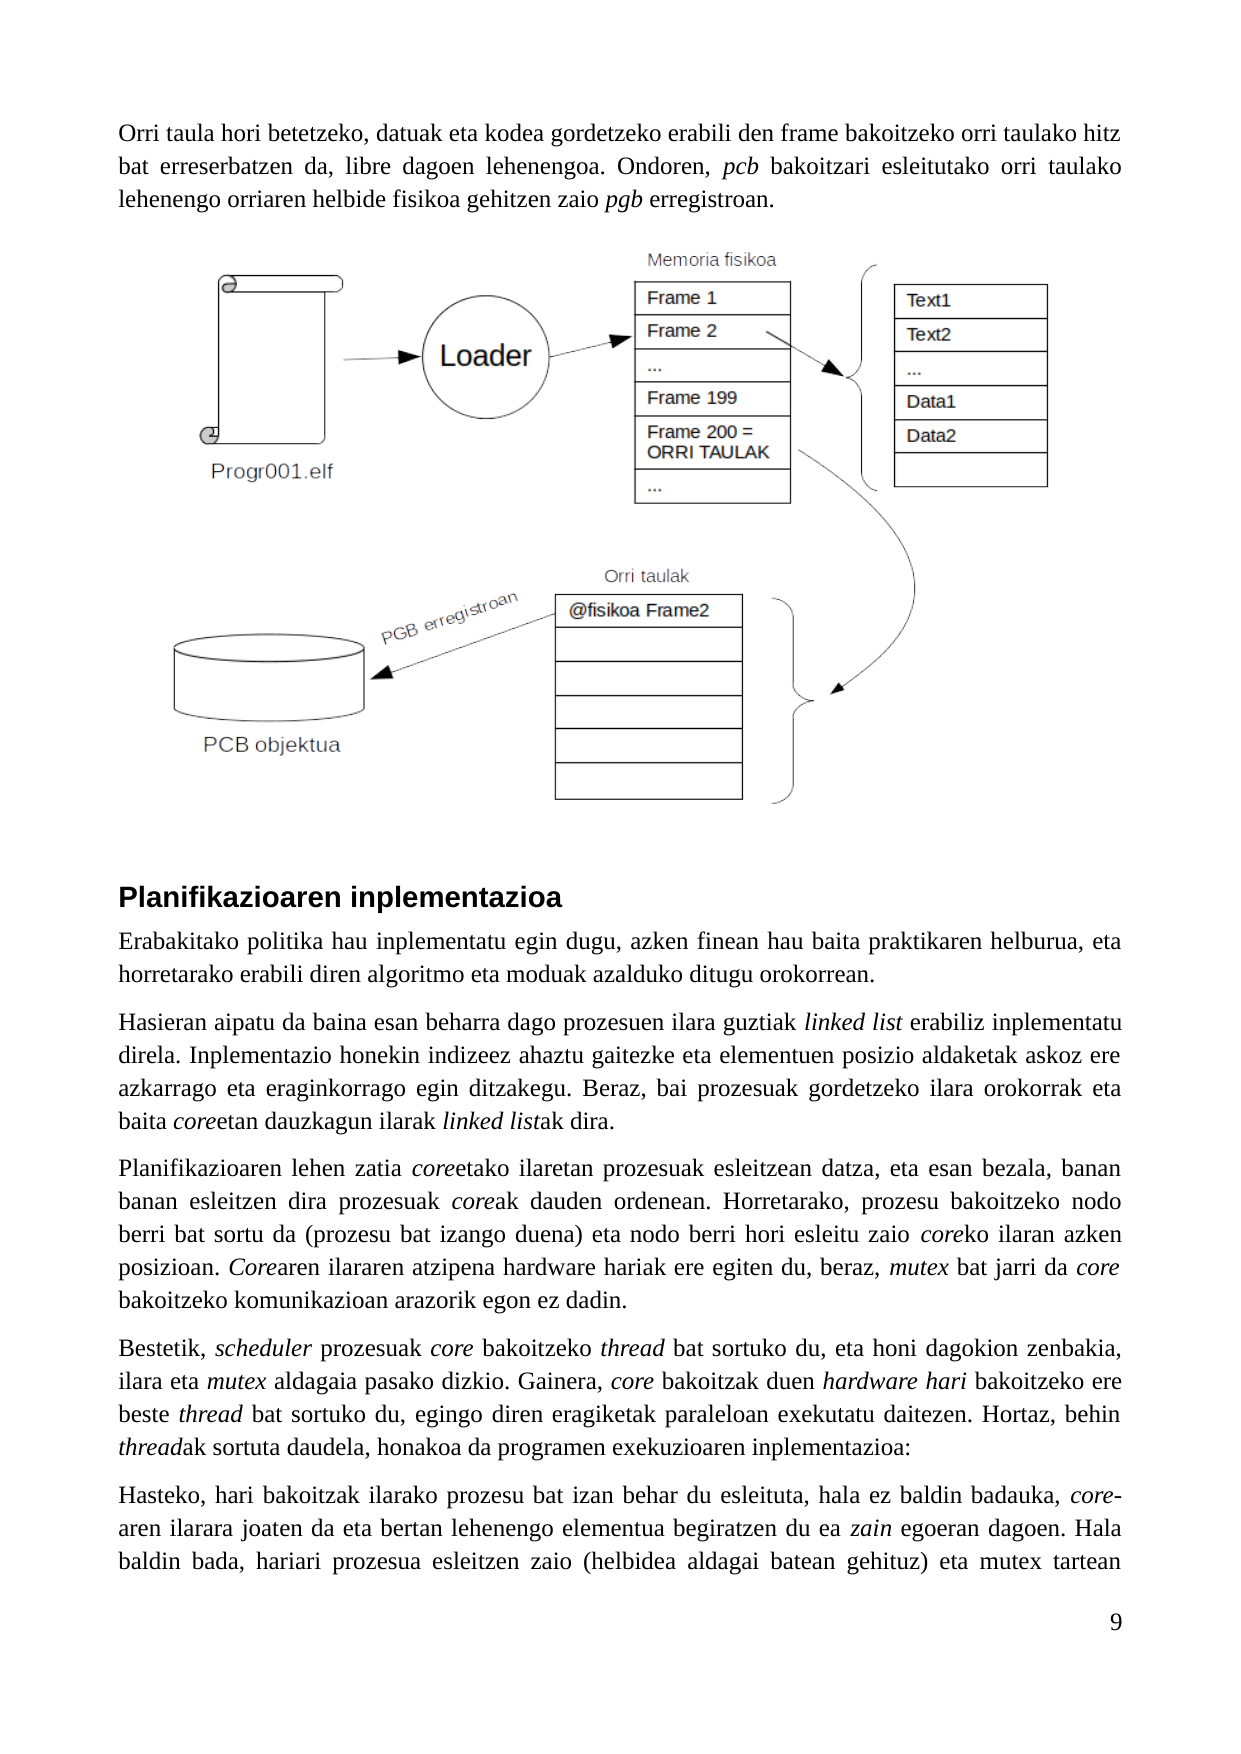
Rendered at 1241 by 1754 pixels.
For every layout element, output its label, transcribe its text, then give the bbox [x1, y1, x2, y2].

picture [170, 238, 1060, 310]
text Hasteko, hari bakoitzak ilarako prozesu bat izan behar du esleituta, hala ez baldin badauka, core-aren ilarara joaten da eta bertan lehenengo elementua begiratzen du ea zain egoeran dagoen. Hala baldin bada, hariari prozesua esleitzen zaio (helbidea aldagai batean gehituz) eta mutex tartean [118, 1480, 1122, 1574]
text Orri taula hori betetzeko, datuak eta kodea gordetzeko erabili den frame bakoitzeko orri taulako hitz bat erreserbatzen da, libre dagoen lehenengoa. Ondoren, pcb bakoitzari esleitutako orri taulako lehenengo orriaren helbide fisikoa gehitzen zaio pgb erregistroan. [118, 118, 1122, 213]
subtitle Planifikazioaren inplementazioa [118, 880, 1122, 913]
text Planifikazioaren lehen zatia coreetako ilaretan prozesuak esleitzean datza, eta esan bezala, banan banan esleitzen dira prozesuak coreak dauden ordenean. Horretarako, prozesu bakoitzeko nodo berri bat sortu da (prozesu bat izango duena) eta nodo berri hori esleitu zaio coreko ilaran azken posizioan. Corearen ilararen atzipena hardware hariak ere egiten du, beraz, mutex bat jarri da core bakoitzeko komunikazioan arazorik egon ez dadin. [118, 1153, 1122, 1314]
text Erabakitako politika hau inplementatu egin dugu, azken finean hau baita praktikaren helburua, eta horretarako erabili diren algoritmo eta moduak azalduko ditugu orokorrean. [118, 926, 1122, 988]
text Hasieran aipatu da baina esan beharra dago prozesuen ilara guztiak linked list erabiliz inplementatu direla. Inplementazio honekin indizeez ahaztu gaitezke eta elementuen posizio aldaketak askoz ere azkarrago eta eraginkorrago egin ditzakegu. Beraz, bai prozesuak gordetzeko ilara orokorrak eta baita coreetan dauzkagun ilarak linked listak dira. [118, 1007, 1122, 1134]
text Bestetik, scheduler prozesuak core bakoitzeko thread bat sortuko du, eta honi dagokion zenbakia, ilara eta mutex aldagaia pasako dizkio. Gainera, core bakoitzak duen hardware hari bakoitzeko ere beste thread bat sortuko du, egingo diren eragiketak paraleloan exekutatu daitezen. Hortaz, behin threadak sortuta daudela, honakoa da programen exekuzioaren inplementazioa: [118, 1333, 1122, 1461]
